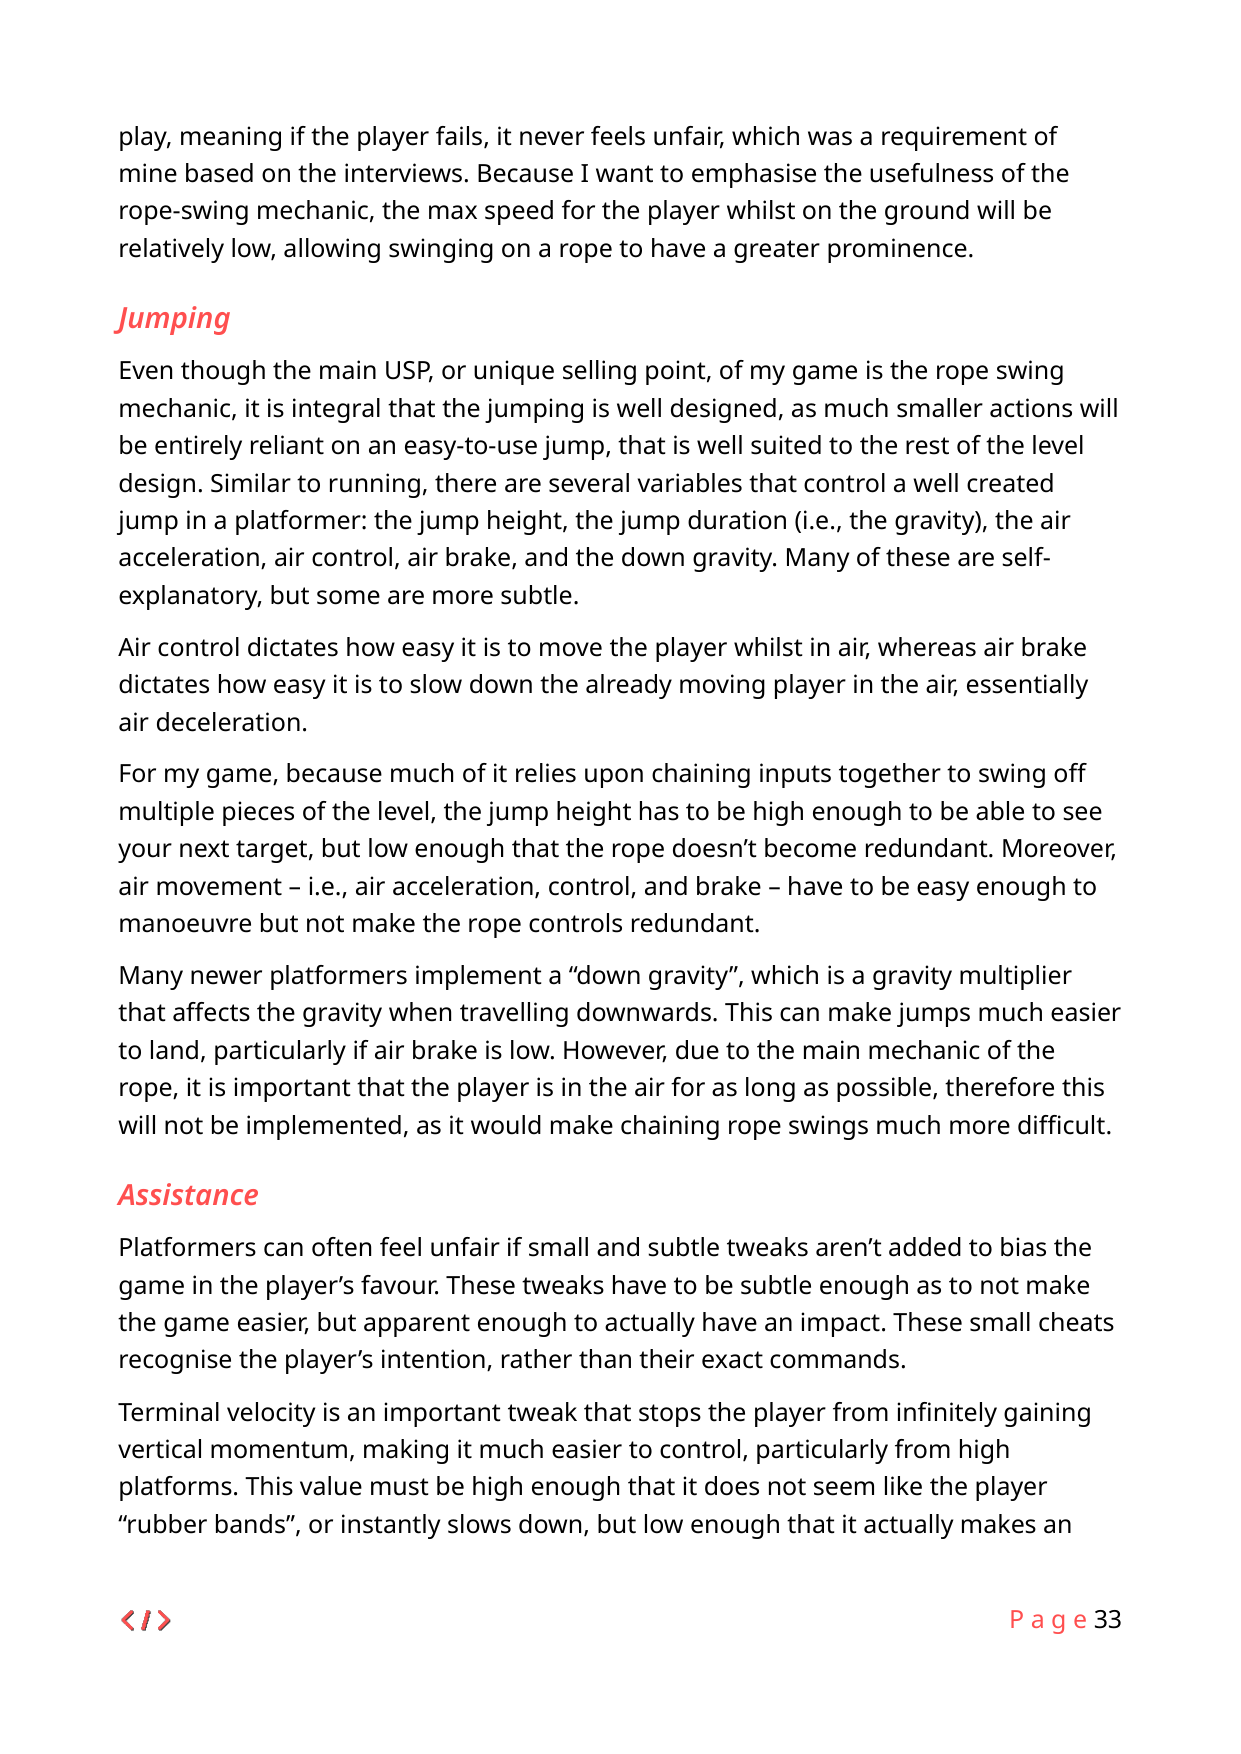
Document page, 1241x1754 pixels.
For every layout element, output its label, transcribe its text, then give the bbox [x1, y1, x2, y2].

subtitle Assistance [118, 1174, 1122, 1213]
text Terminal velocity is an important tweak that stops the player from infinitely gaining vertical momentum, making it much easier to control, particularly from high platforms. This value must be high enough that it does not seem like the player “rubber bands”, or instantly slows down, but low enough that it actually makes an [118, 1394, 1122, 1540]
text Air control dictates how easy it is to move the player whilst in air, whereas air brake dictates how easy it is to slow down the already moving player in the air, essentially air deceleration. [118, 629, 1122, 738]
text play, meaning if the player fails, it never feels unfair, which was a requirement of mine based on the interviews. Because I want to emphasise the usefulness of the rope-swing mechanic, the max speed for the player whilst on the ground will be relatively low, allowing swinging on a rope to have a greater prominence. [118, 118, 1122, 264]
text Many newer platformers implement a “down gravity”, which is a gravity multiplier that affects the gravity when travelling downwards. This can make jumps much easier to land, particularly if air brake is low. However, due to the main mechanic of the rope, it is important that the player is in the air for as long as possible, therefore this will not be implemented, as it would make chaining rope swings much more difficult. [118, 958, 1122, 1141]
text For my game, because much of it relies upon chaining inputs together to swing off multiple pieces of the level, the jump height has to be high enough to be able to see your next target, but low enough that the rope doesn’t become redundant. Moreover, air movement – i.e., air acceleration, control, and brake – have to be easy enough to manoeuvre but not make the rope controls redundant. [118, 756, 1122, 940]
picture [116, 1591, 175, 1649]
subtitle Jumping [118, 297, 1122, 337]
text Platformers can often feel unfair if small and subtle tweaks aren’t added to bias the game in the player’s favour. These tweaks have to be subtle enough as to not make the game easier, but apparent enough to actually have an impact. These small cheats recognise the player’s intention, rather than their exact commands. [118, 1230, 1122, 1376]
text Even though the main USP, or unique selling point, of my game is the rope swing mechanic, it is integral that the jumping is well designed, as much smaller actions will be entirely reliant on an easy-to-use jump, that is well suited to the rest of the level design. Similar to running, there are several variables that control a well created jump in a platformer: the jump height, the jump duration (i.e., the gravity), the air acceleration, air control, air brake, and the down gravity. Many of these are self-explanatory, but some are more subtle. [118, 353, 1122, 611]
